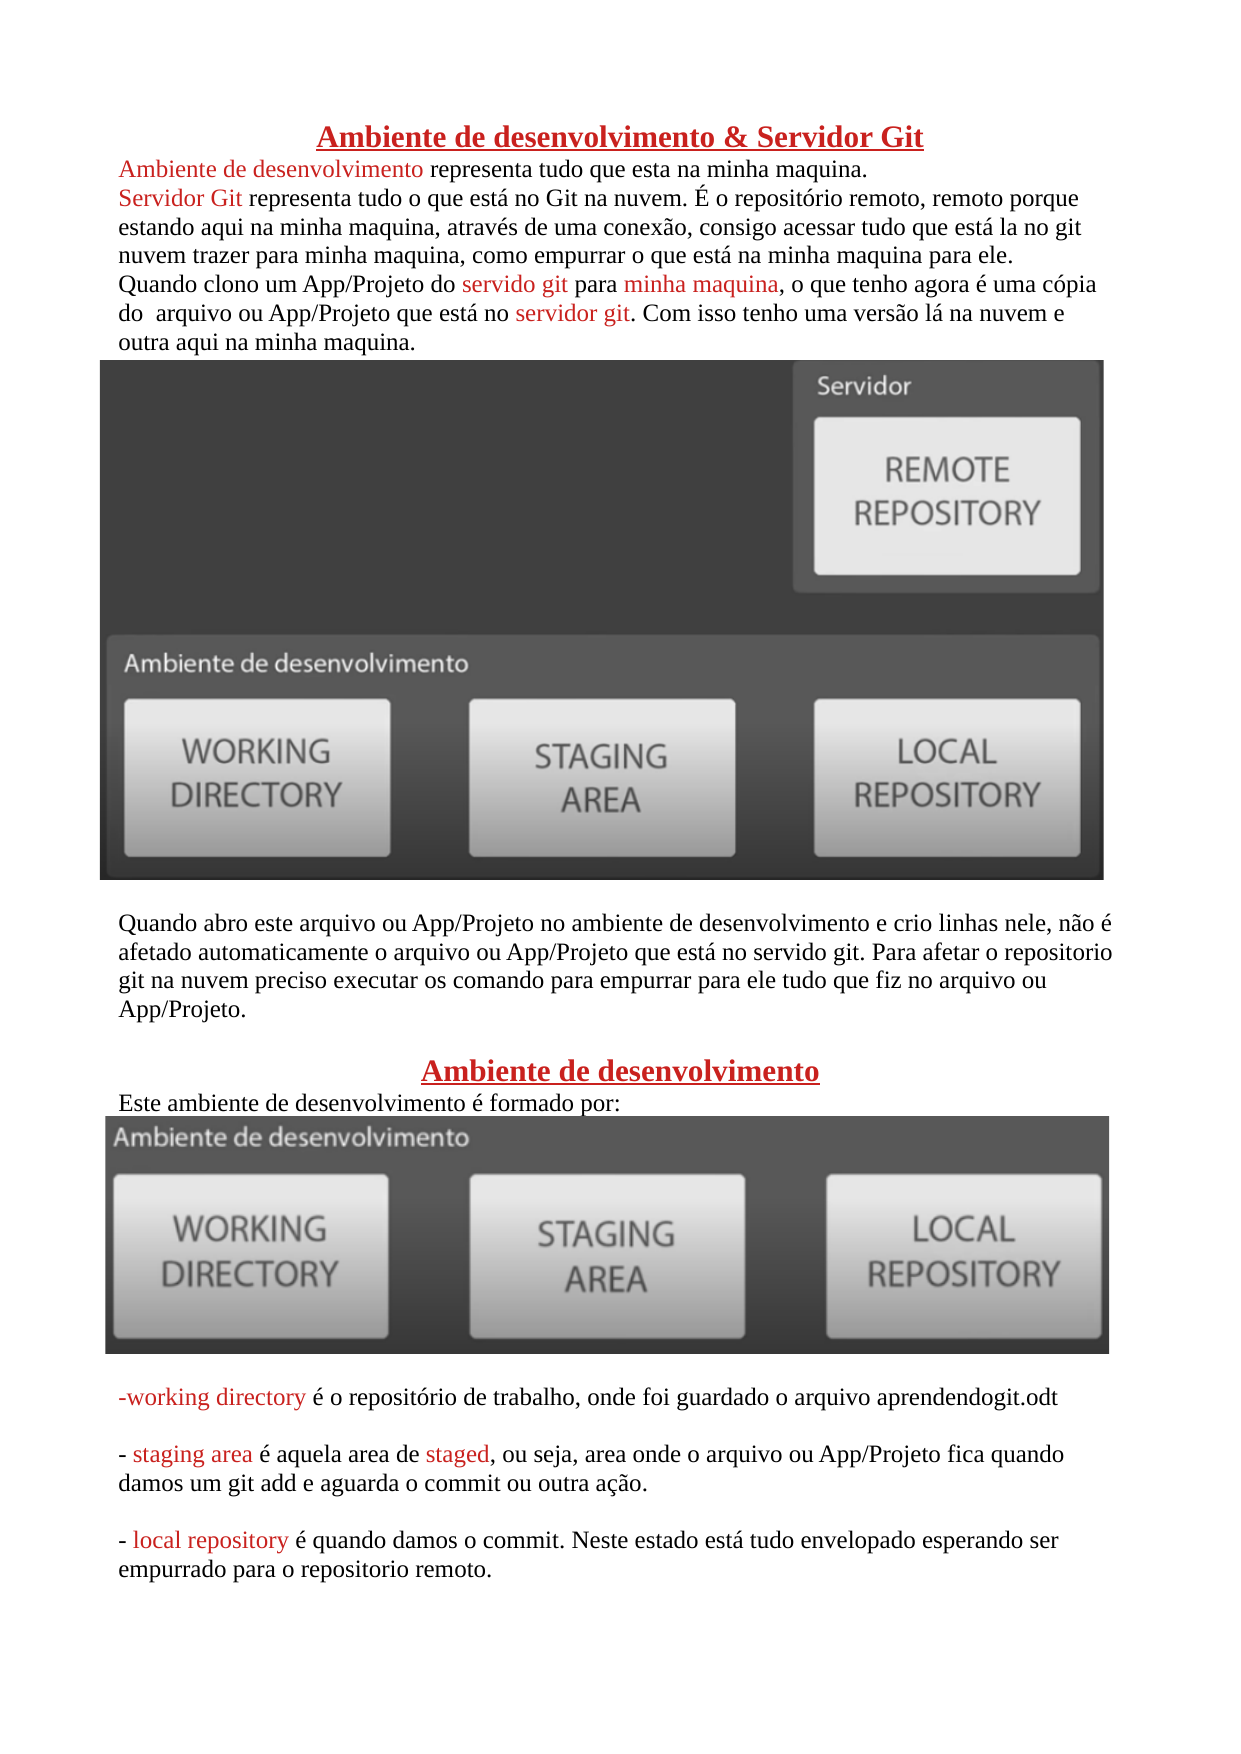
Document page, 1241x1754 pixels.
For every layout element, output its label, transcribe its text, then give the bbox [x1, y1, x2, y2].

text Ambiente de desenvolvimento & Servidor Git [118, 118, 1122, 154]
text Ambiente de desenvolvimento [118, 1052, 1122, 1088]
text - staging area é aquela area de staged, ou seja, area onde o arquivo ou App/Projeto fica quando damos um git add e aguarda o commit ou outra ação. [118, 1439, 1122, 1497]
text -working directory é o repositório de trabalho, onde foi guardado o arquivo aprendendogit.odt [118, 1382, 1122, 1411]
text Quando abro este arquivo ou App/Projeto no ambiente de desenvolvimento e crio linhas nele, não é afetado automaticamente o arquivo ou App/Projeto que está no servido git. Para afetar o repositorio git na nuvem preciso executar os comando para empurrar para ele tudo que fiz no arquivo ou App/Projeto. [118, 908, 1122, 1023]
text - local repository é quando damos o commit. Neste estado está tudo envelopado esperando ser empurrado para o repositorio remoto. [118, 1526, 1122, 1583]
picture [99, 360, 1104, 880]
text Este ambiente de desenvolvimento é formado por: [118, 1088, 1122, 1116]
picture [105, 1116, 1110, 1354]
text Quando clono um App/Projeto do servido git para minha maquina, o que tenho agora é uma cópia do arquivo ou App/Projeto que está no servidor git. Com isso tenho uma versão lá na nuvem e outra aqui na minha maquina. [118, 269, 1122, 355]
text Servidor Git representa tudo o que está no Git na nuvem. É o repositório remoto, remoto porque estando aqui na minha maquina, através de uma conexão, consigo acessar tudo que está la no git nuvem trazer para minha maquina, como empurrar o que está na minha maquina para ele. [118, 183, 1122, 269]
text Ambiente de desenvolvimento representa tudo que esta na minha maquina. [118, 154, 1122, 183]
